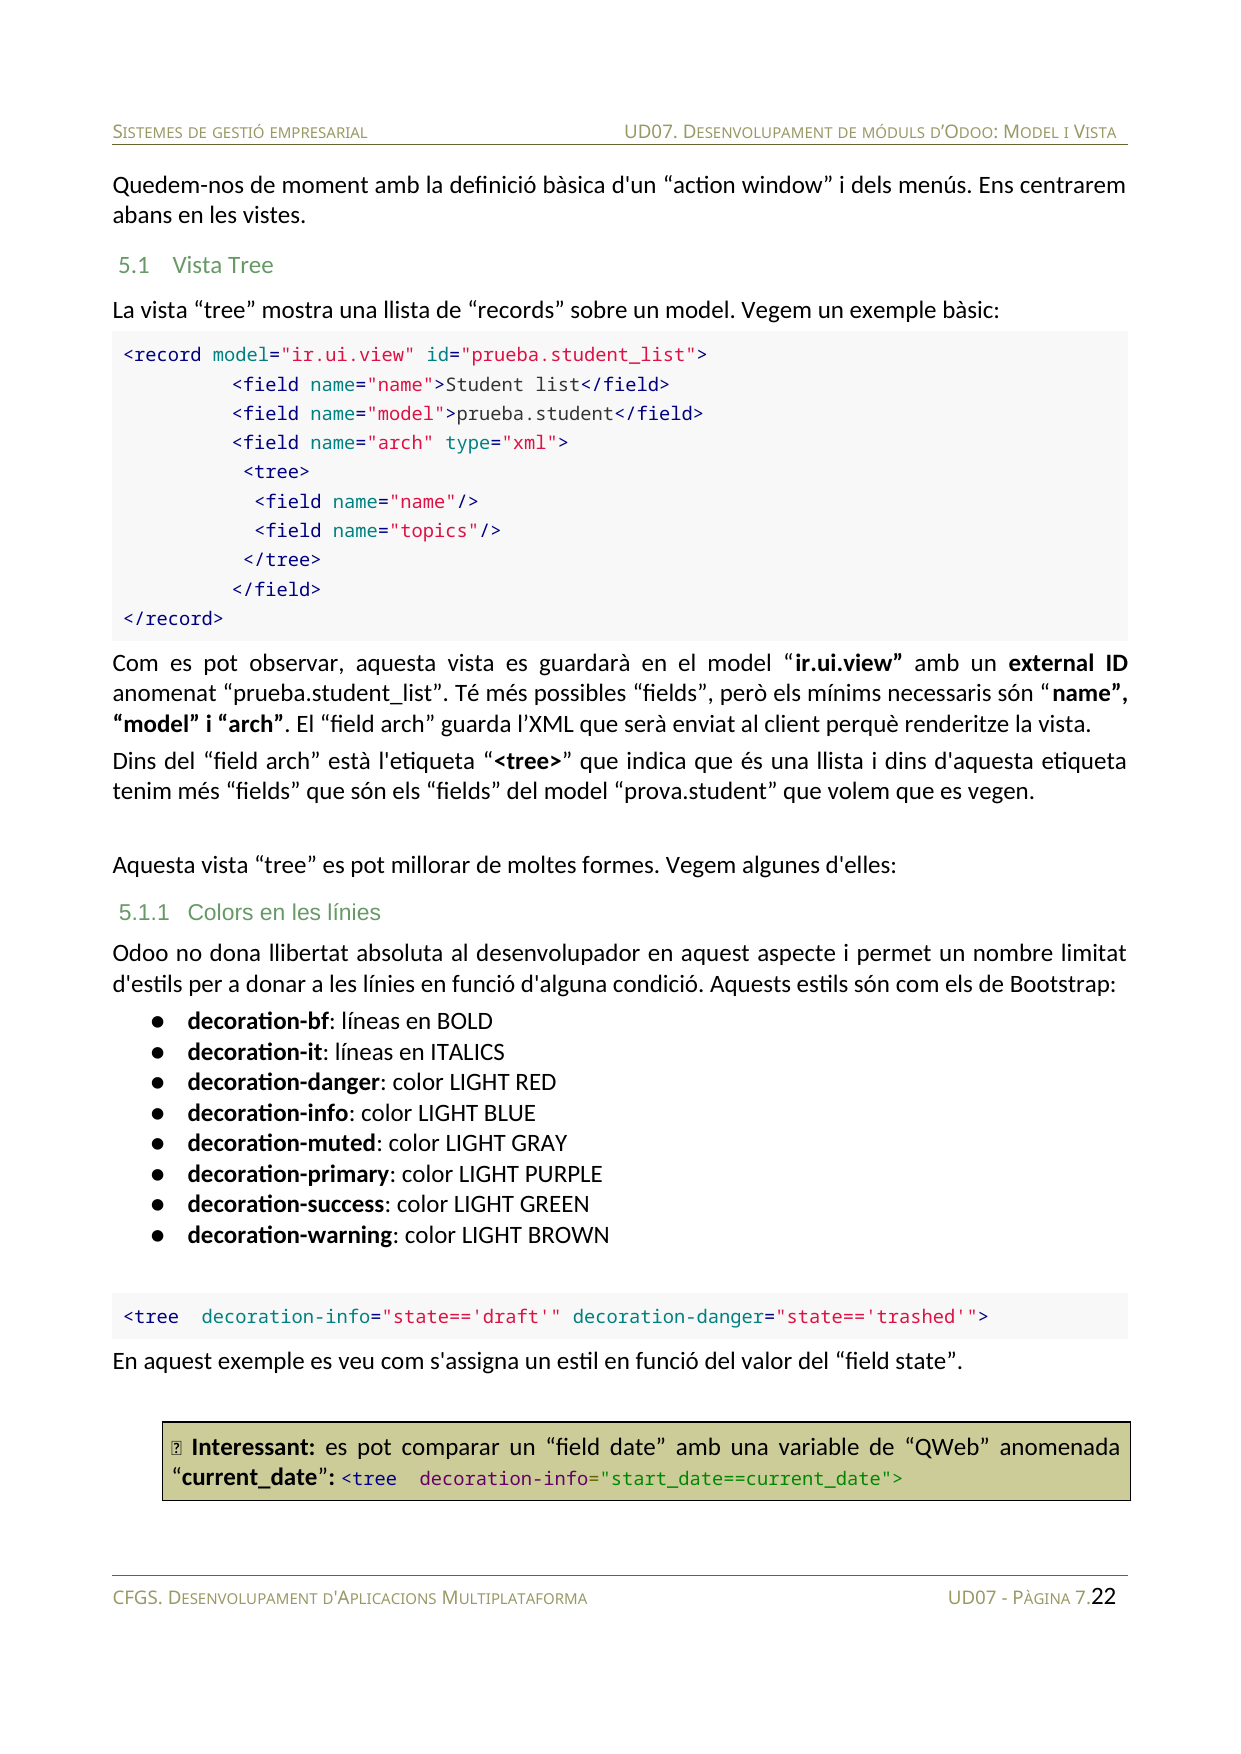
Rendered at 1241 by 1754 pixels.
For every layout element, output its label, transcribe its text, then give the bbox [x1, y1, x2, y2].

text 💬 Interessant: es pot comparar un “field date” amb una variable de “QWeb” anomenada “current_date”: <tree decoration-info="start_date==current_date"> [163, 1423, 1130, 1500]
list decoration-success: color LIGHT GREEN [150, 1188, 1128, 1219]
text Odoo no dona llibertat absoluta al desenvolupador en aquest aspecte i permet un nombre limitat d'estils per a donar a les línies en funció d'alguna condició. Aquests estils són com els de Bootstrap: [112, 938, 1128, 999]
list decoration-bf: líneas en BOLD [150, 1005, 1128, 1036]
subtitle Vista Tree [112, 249, 1128, 279]
table_header <tree decoration-info="state=='draft'" decoration-danger="state=='trashed'"> [112, 1293, 1128, 1339]
text Com es pot observar, aquesta vista es guardarà en el model “ir.ui.view” amb un external ID anomenat “prueba.student_list”. Té més possibles “fields”, però els mínims necessaris són “name”, “model” i “arch”. El “field arch” guarda l’XML que serà enviat al client perquè renderitze la vista. [112, 647, 1128, 738]
list decoration-warning: color LIGHT BROWN [150, 1219, 1128, 1249]
list decoration-danger: color LIGHT RED [150, 1066, 1128, 1097]
table_header <record model="ir.ui.view" id="prueba.student_list"> <field name="name">Student list</field> <field name="model">prueba.student</field> <field name="arch" type="xml"> <tree> <field name="name"/> <field name="topics"/> </tree> </field> </record> [112, 331, 1128, 641]
text Aquesta vista “tree” es pot millorar de moltes formes. Vegem algunes d'elles: [112, 849, 1128, 880]
list decoration-primary: color LIGHT PURPLE [150, 1158, 1128, 1188]
text Dins del “field arch” està l'etiqueta “<tree>” que indica que és una llista i dins d'aquesta etiqueta tenim més “fields” que són els “fields” del model “prova.student” que volem que es vegen. [112, 745, 1128, 806]
list decoration-it: líneas en ITALICS [150, 1036, 1128, 1066]
text Quedem-nos de moment amb la definició bàsica d'un “action window” i dels menús. Ens centrarem abans en les vistes. [112, 169, 1128, 230]
list decoration-muted: color LIGHT GRAY [150, 1127, 1128, 1158]
list decoration-info: color LIGHT BLUE [150, 1097, 1128, 1127]
text La vista “tree” mostra una llista de “records” sobre un model. Vegem un exemple bàsic: [112, 294, 1128, 325]
text En aquest exemple es veu com s'assigna un estil en funció del valor del “field state”. [112, 1345, 1128, 1376]
subtitle Colors en les línies [112, 899, 1128, 925]
